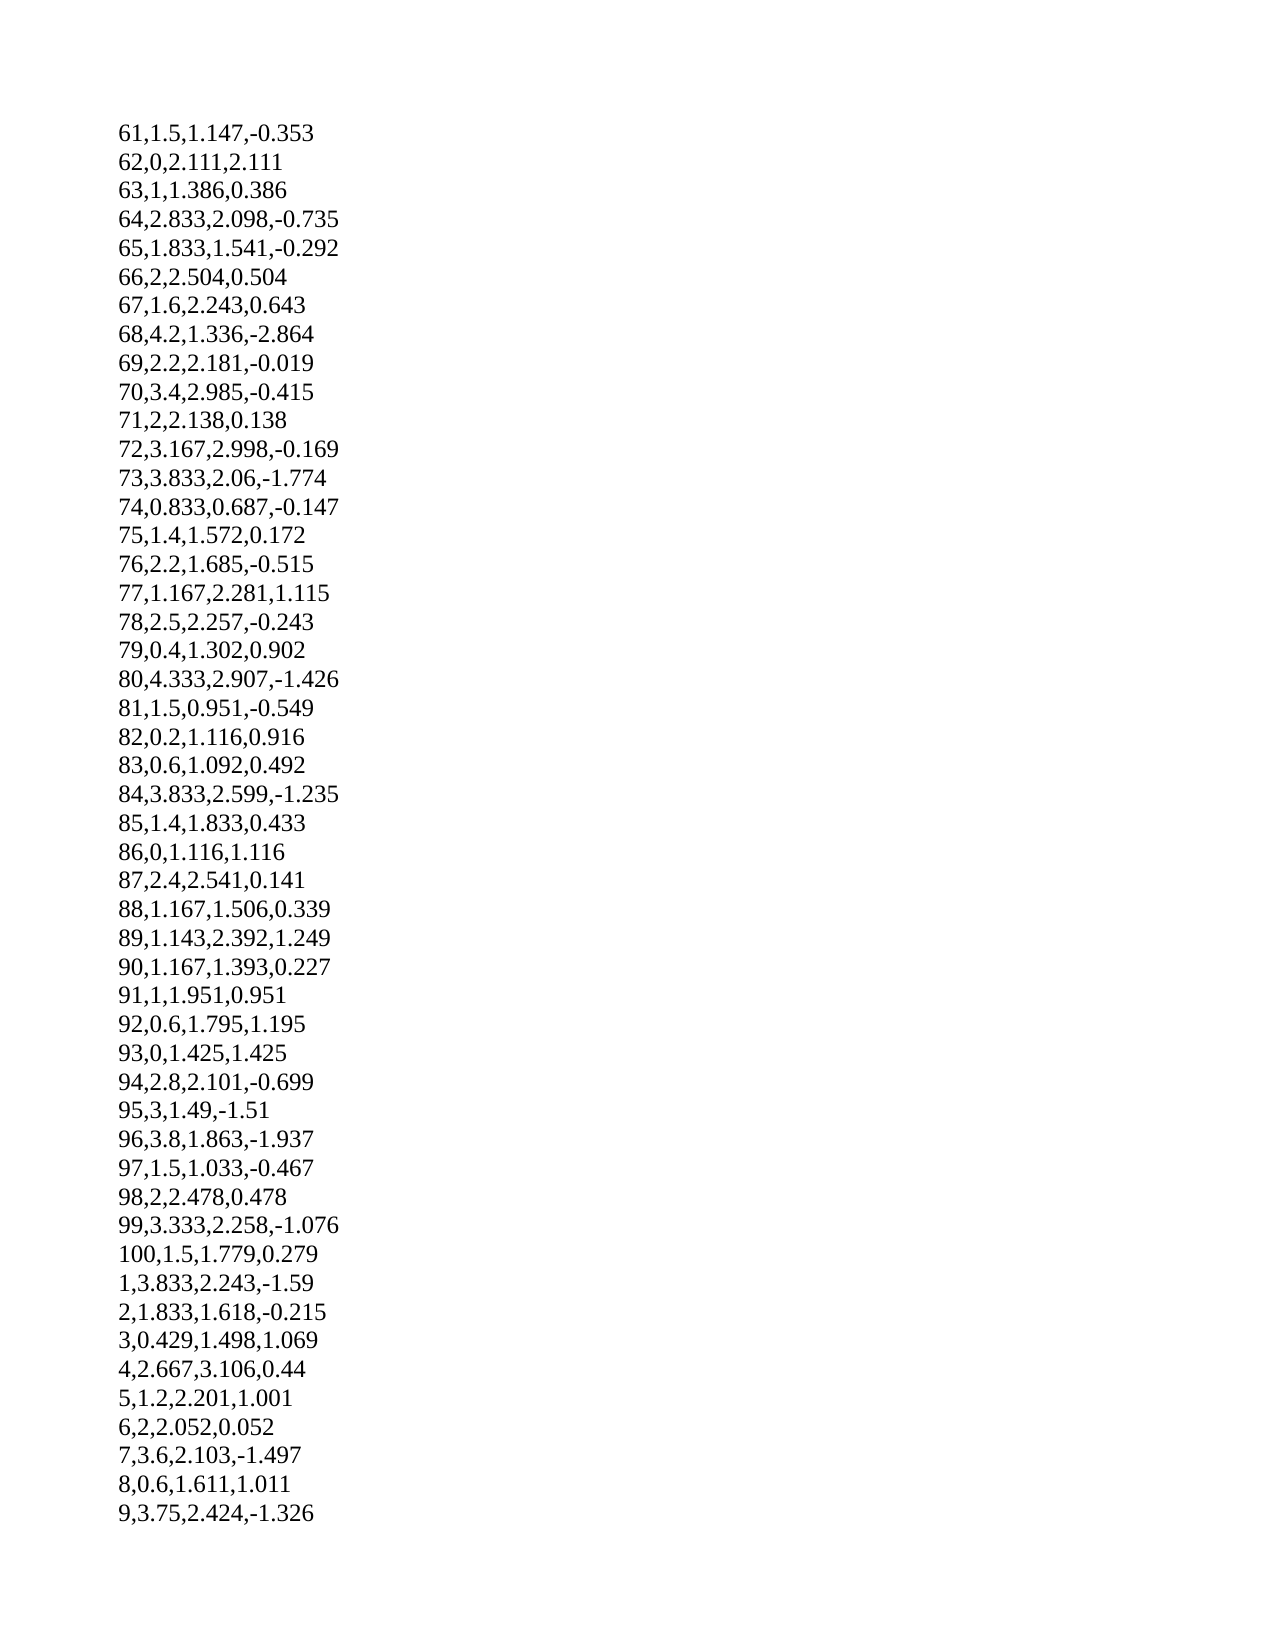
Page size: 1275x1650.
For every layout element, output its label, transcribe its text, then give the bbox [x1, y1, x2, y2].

text 71,2,2.138,0.138 [118, 406, 1157, 434]
text 5,1.2,2.201,1.001 [118, 1383, 1157, 1412]
text 62,0,2.111,2.111 [118, 147, 1157, 176]
text 73,3.833,2.06,-1.774 [118, 463, 1157, 492]
text 72,3.167,2.998,-0.169 [118, 434, 1157, 463]
text 76,2.2,1.685,-0.515 [118, 549, 1157, 578]
text 9,3.75,2.424,-1.326 [118, 1498, 1157, 1527]
text 3,0.429,1.498,1.069 [118, 1326, 1157, 1354]
text 84,3.833,2.599,-1.235 [118, 779, 1157, 808]
text 1,3.833,2.243,-1.59 [118, 1268, 1157, 1297]
text 86,0,1.116,1.116 [118, 837, 1157, 866]
text 100,1.5,1.779,0.279 [118, 1239, 1157, 1268]
text 77,1.167,2.281,1.115 [118, 578, 1157, 607]
text 81,1.5,0.951,-0.549 [118, 693, 1157, 722]
text 93,0,1.425,1.425 [118, 1038, 1157, 1067]
text 61,1.5,1.147,-0.353 [118, 118, 1157, 147]
text 69,2.2,2.181,-0.019 [118, 348, 1157, 377]
text 90,1.167,1.393,0.227 [118, 952, 1157, 981]
text 87,2.4,2.541,0.141 [118, 866, 1157, 894]
text 98,2,2.478,0.478 [118, 1182, 1157, 1211]
text 65,1.833,1.541,-0.292 [118, 233, 1157, 262]
text 74,0.833,0.687,-0.147 [118, 492, 1157, 521]
text 99,3.333,2.258,-1.076 [118, 1211, 1157, 1239]
text 67,1.6,2.243,0.643 [118, 291, 1157, 319]
text 75,1.4,1.572,0.172 [118, 521, 1157, 549]
text 88,1.167,1.506,0.339 [118, 894, 1157, 923]
text 82,0.2,1.116,0.916 [118, 722, 1157, 751]
text 6,2,2.052,0.052 [118, 1412, 1157, 1441]
text 91,1,1.951,0.951 [118, 981, 1157, 1009]
text 95,3,1.49,-1.51 [118, 1096, 1157, 1124]
text 4,2.667,3.106,0.44 [118, 1354, 1157, 1383]
text 85,1.4,1.833,0.433 [118, 808, 1157, 837]
text 80,4.333,2.907,-1.426 [118, 664, 1157, 693]
text 79,0.4,1.302,0.902 [118, 636, 1157, 664]
text 7,3.6,2.103,-1.497 [118, 1441, 1157, 1469]
text 66,2,2.504,0.504 [118, 262, 1157, 291]
text 83,0.6,1.092,0.492 [118, 751, 1157, 779]
text 64,2.833,2.098,-0.735 [118, 204, 1157, 233]
text 8,0.6,1.611,1.011 [118, 1469, 1157, 1498]
text 70,3.4,2.985,-0.415 [118, 377, 1157, 406]
text 97,1.5,1.033,-0.467 [118, 1153, 1157, 1182]
text 63,1,1.386,0.386 [118, 176, 1157, 204]
text 68,4.2,1.336,-2.864 [118, 319, 1157, 348]
text 96,3.8,1.863,-1.937 [118, 1124, 1157, 1153]
text 78,2.5,2.257,-0.243 [118, 607, 1157, 636]
text 89,1.143,2.392,1.249 [118, 923, 1157, 952]
text 2,1.833,1.618,-0.215 [118, 1297, 1157, 1326]
text 92,0.6,1.795,1.195 [118, 1009, 1157, 1038]
text 94,2.8,2.101,-0.699 [118, 1067, 1157, 1096]
